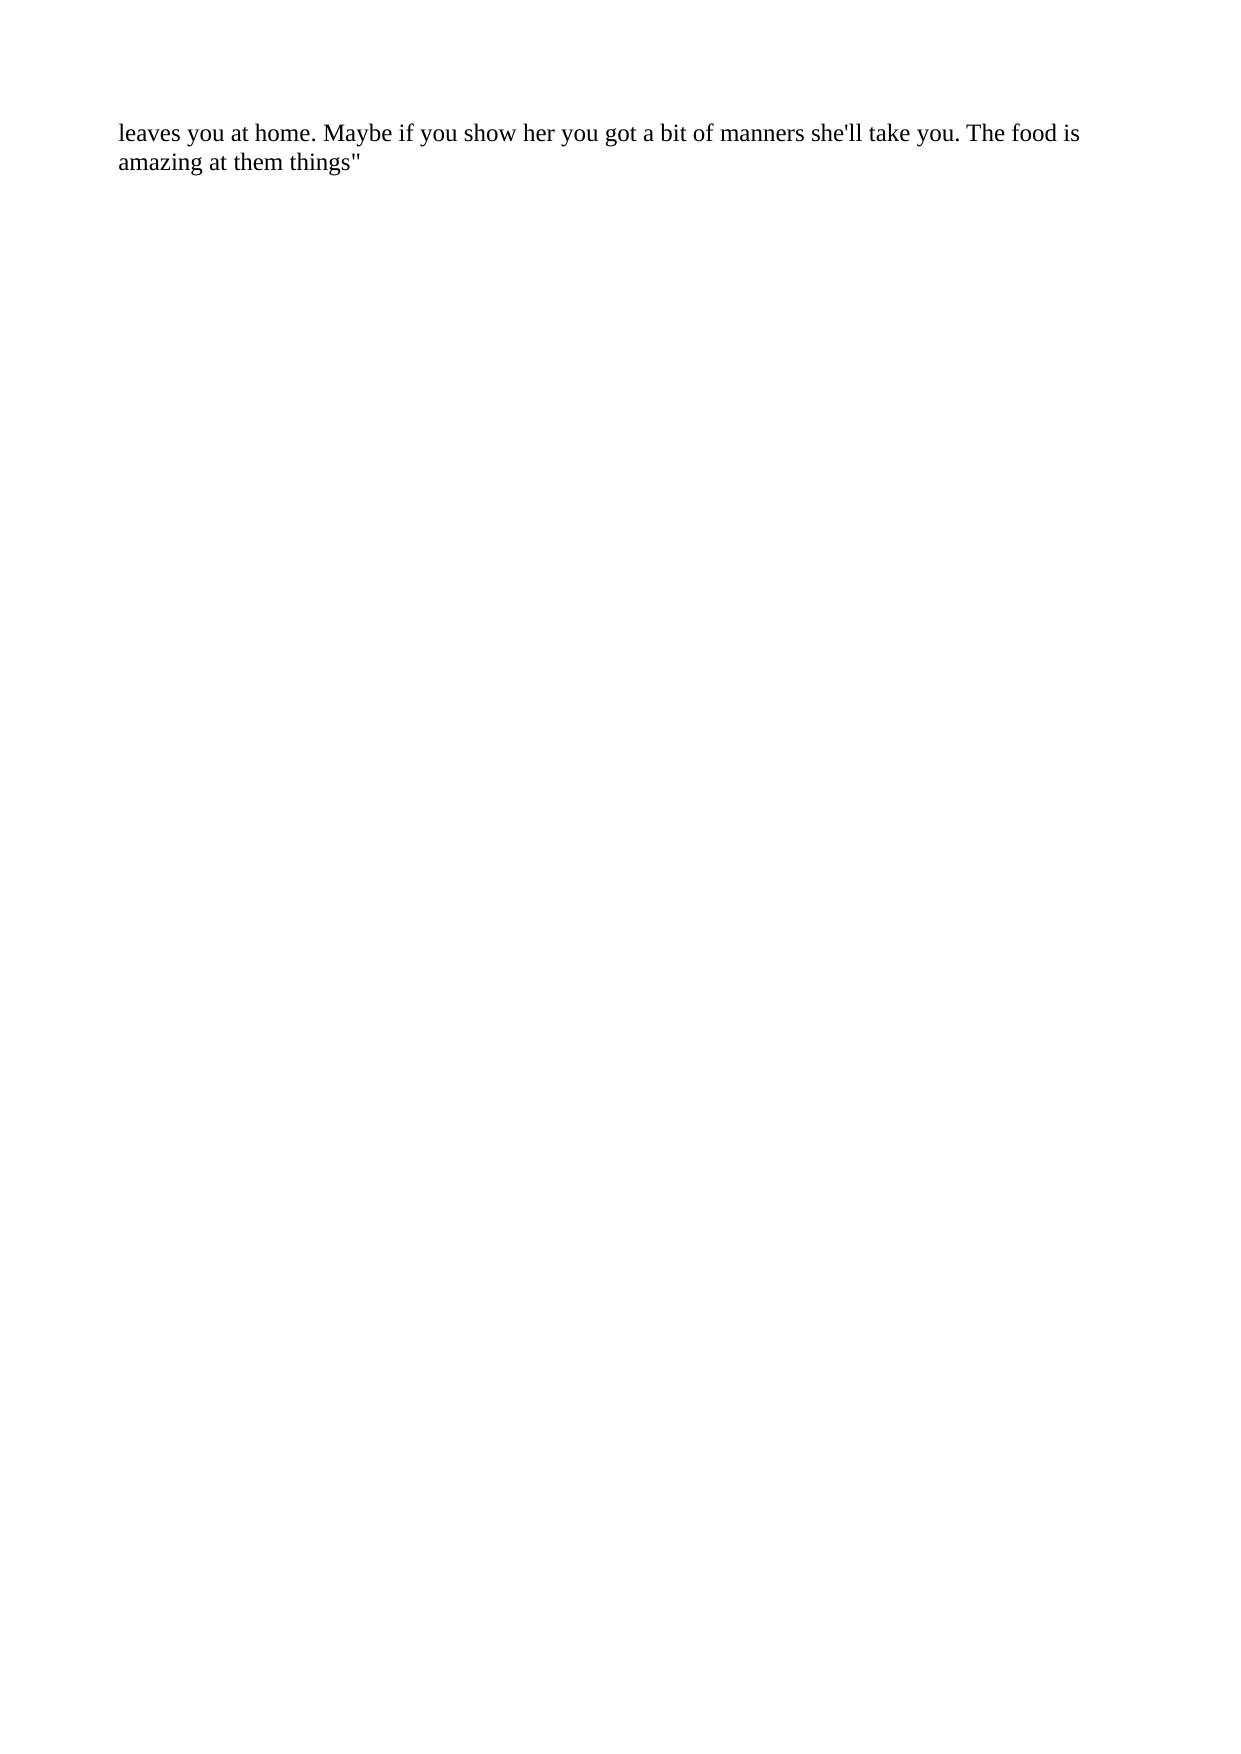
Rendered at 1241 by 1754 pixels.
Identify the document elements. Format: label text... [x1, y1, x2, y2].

text leaves you at home. Maybe if you show her you got a bit of manners she'll take you. The food is amazing at them things" [118, 118, 1122, 176]
